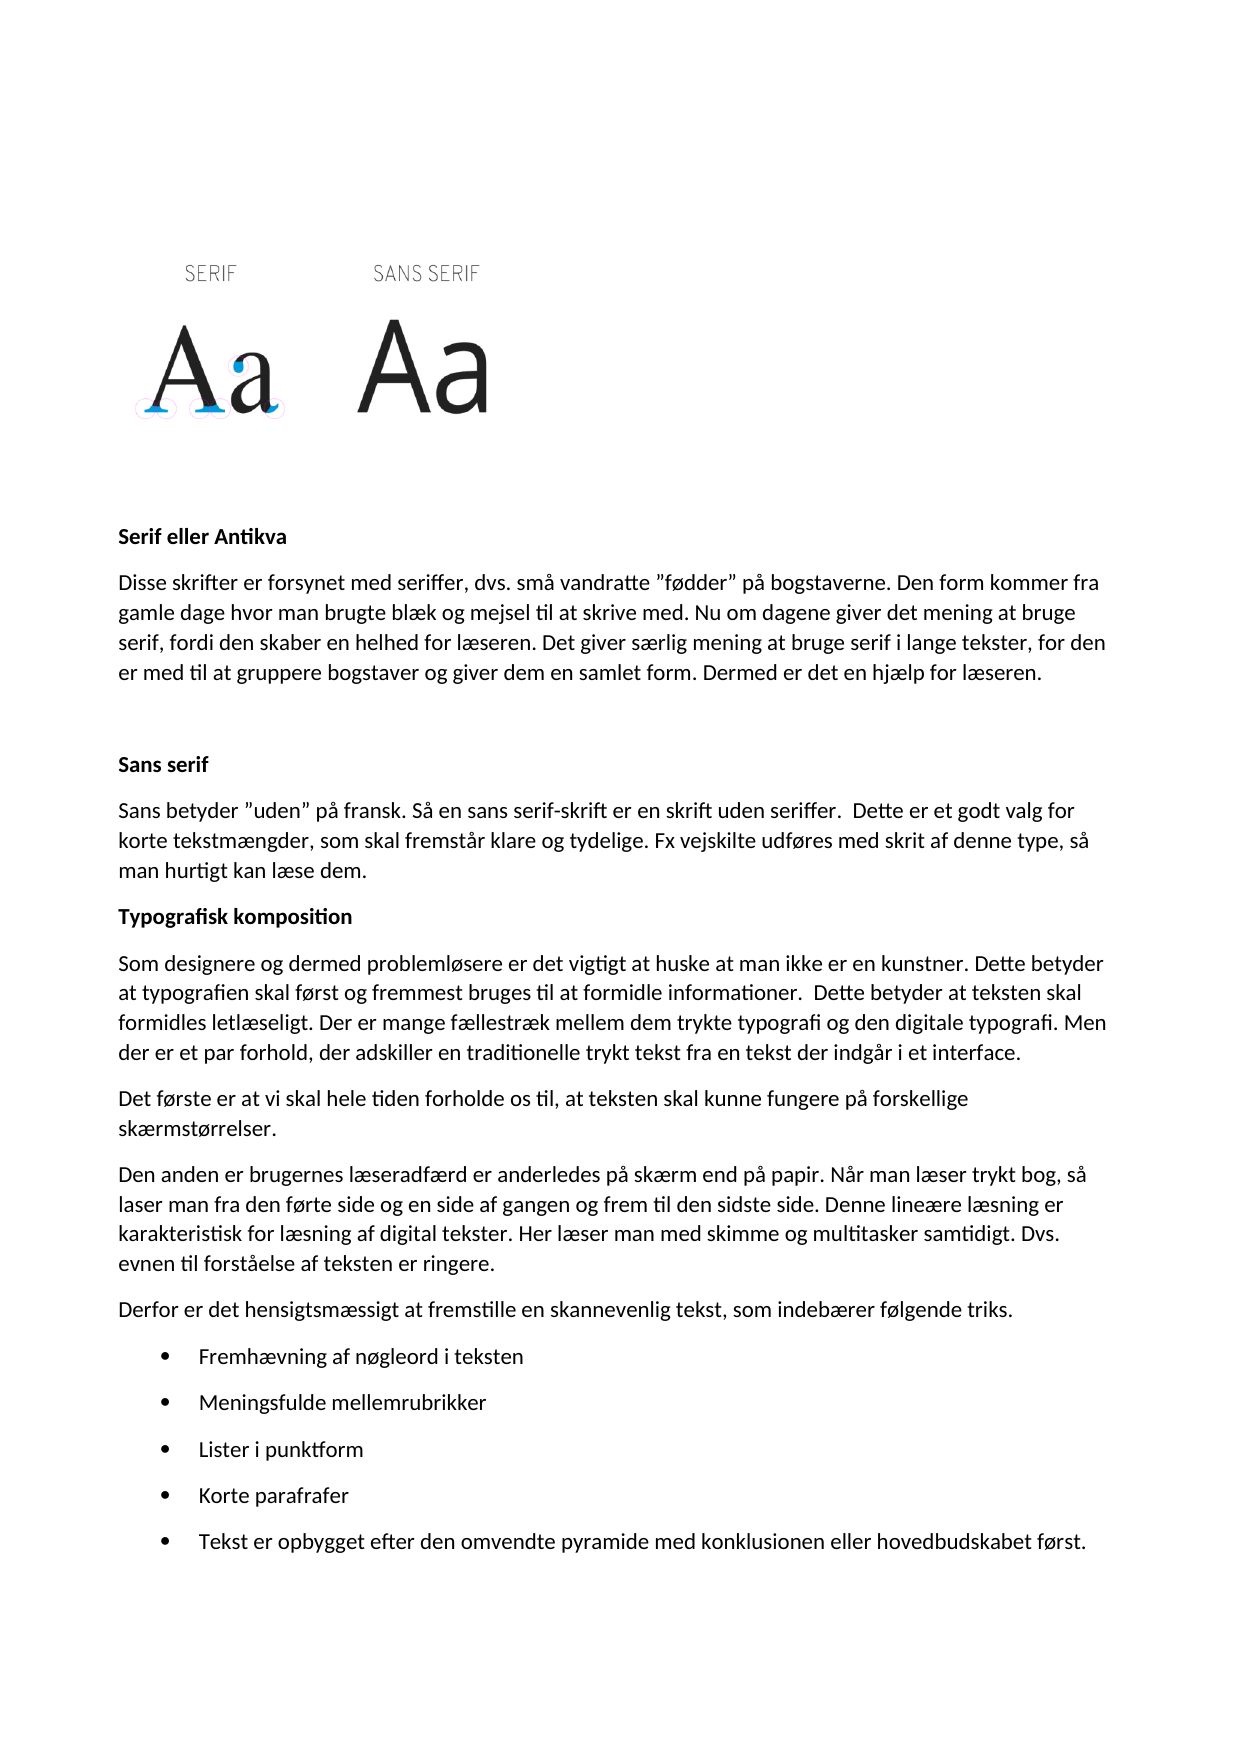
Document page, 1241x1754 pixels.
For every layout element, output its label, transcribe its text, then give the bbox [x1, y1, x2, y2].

text Den anden er brugernes læseradfærd er anderledes på skærm end på papir. Når man læser trykt bog, så laser man fra den førte side og en side af gangen og frem til den sidste side. Denne lineære læsning er karakteristisk for læsning af digital tekster. Her læser man med skimme og multitasker samtidigt. Dvs. evnen til forståelse af teksten er ringere. [118, 1160, 1122, 1277]
text Som designere og dermed problemløsere er det vigtigt at huske at man ikke er en kunstner. Dette betyder at typografien skal først og fremmest bruges til at formidle informationer. Dette betyder at teksten skal formidles letlæseligt. Der er mange fællestræk mellem dem trykte typografi og den digitale typografi. Men der er et par forhold, der adskiller en traditionelle trykt tekst fra en tekst der indgår i et interface. [118, 949, 1122, 1066]
list Fremhævning af nøgleord i teksten [161, 1342, 1122, 1370]
list Lister i punktform [161, 1435, 1122, 1463]
text Typografisk komposition [118, 902, 1122, 930]
list Tekst er opbygget efter den omvendte pyramide med konklusionen eller hovedbudskabet først. [161, 1527, 1122, 1555]
text Sans serif [118, 750, 1122, 778]
text Derfor er det hensigtsmæssigt at fremstille en skannevenlig tekst, som indebærer følgende triks. [118, 1296, 1122, 1324]
text Disse skrifter er forsynet med seriffer, dvs. små vandratte ”fødder” på bogstaverne. Den form kommer fra gamle dage hvor man brugte blæk og mejsel til at skrive med. Nu om dagene giver det mening at bruge serif, fordi den skaber en helhed for læseren. Det giver særlig mening at bruge serif i lange tekster, for den er med til at gruppere bogstaver og giver dem en samlet form. Dermed er det en hjælp for læseren. [118, 568, 1122, 686]
text Serif eller Antikva [118, 522, 1122, 550]
text Sans betyder ”uden” på fransk. Så en sans serif-skrift er en skrift uden seriffer. Dette er et godt valg for korte tekstmængder, som skal fremstår klare og tydelige. Fx vejskilte udføres med skrit af denne type, så man hurtigt kan læse dem. [118, 797, 1122, 884]
text Det første er at vi skal hele tiden forholde os til, at teksten skal kunne fungere på forskellige skærmstørrelser. [118, 1084, 1122, 1142]
list Korte parafrafer [161, 1481, 1122, 1509]
list Meningsfulde mellemrubrikker [161, 1388, 1122, 1416]
